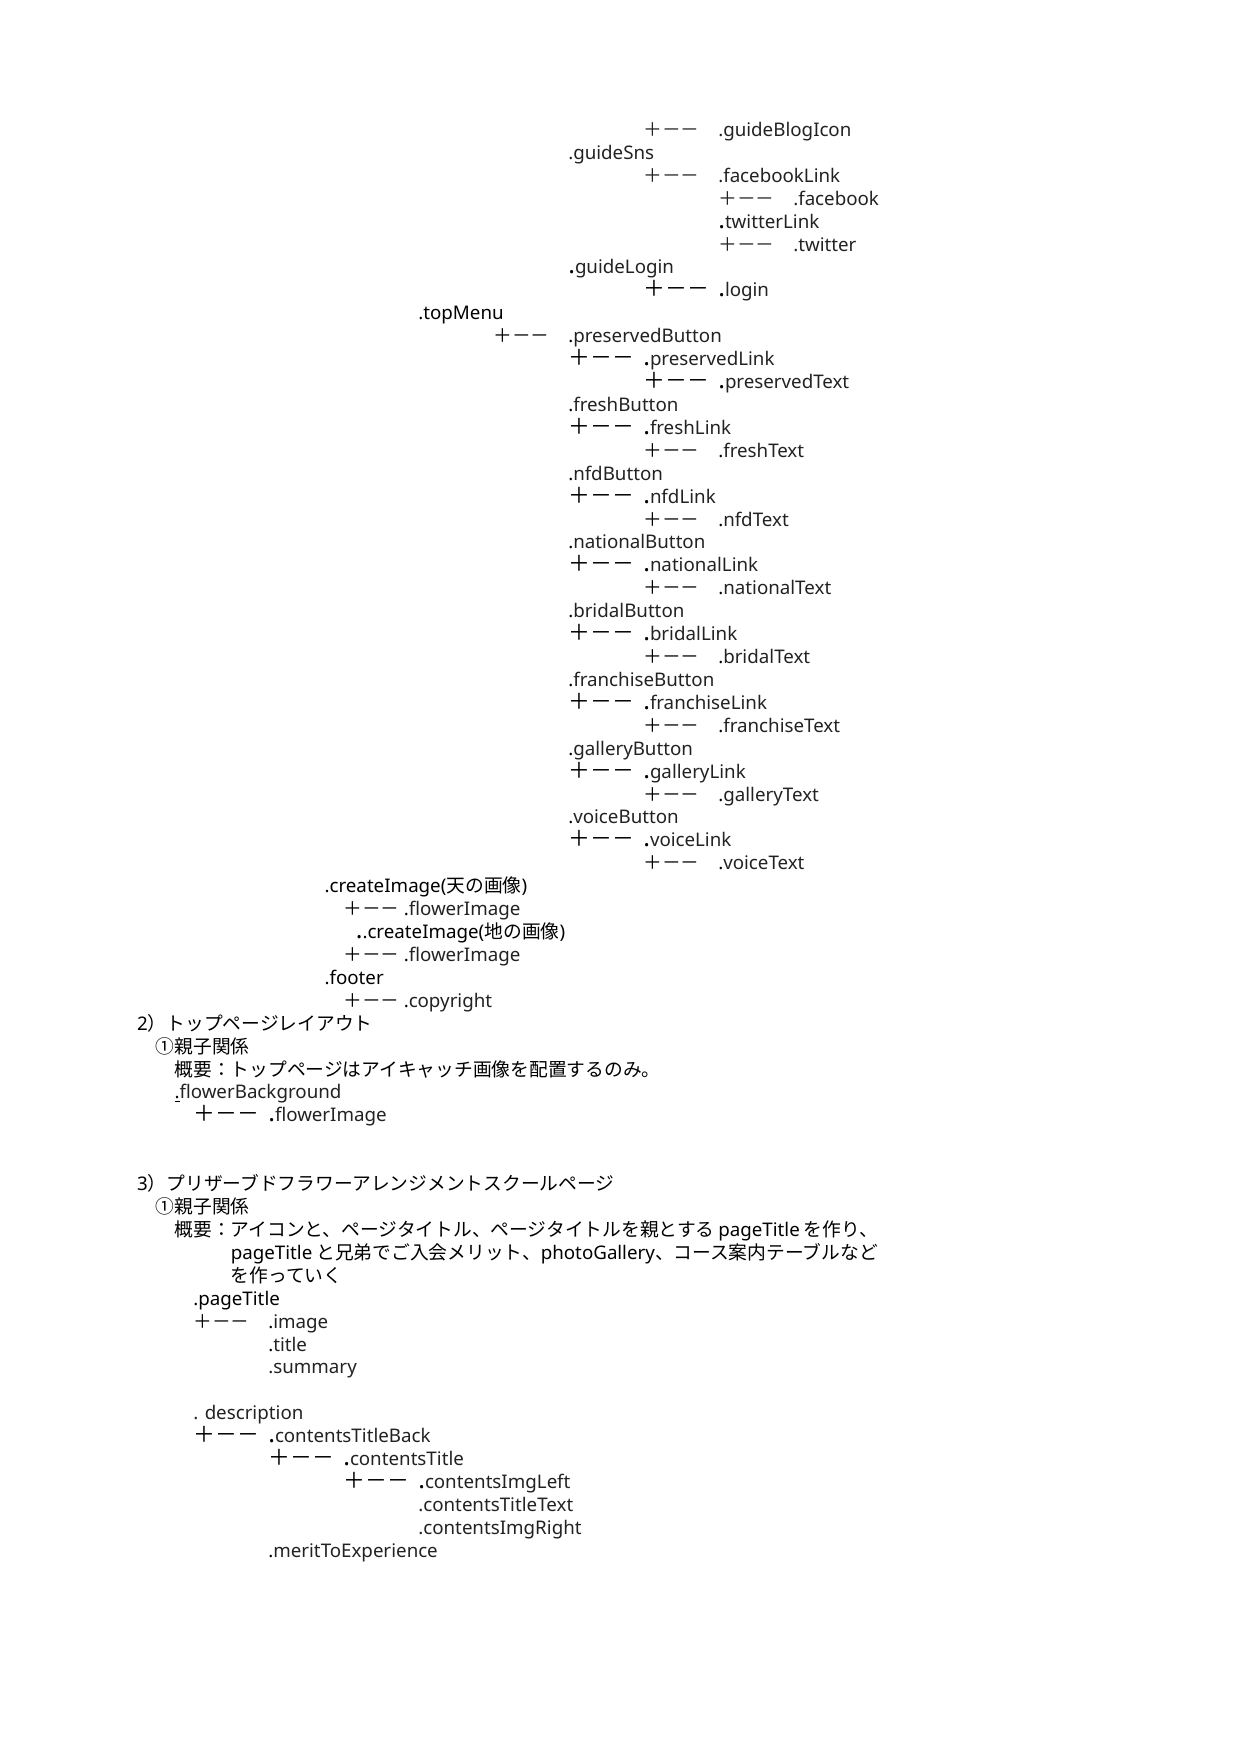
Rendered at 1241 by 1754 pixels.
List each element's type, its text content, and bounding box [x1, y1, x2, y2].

text 概要：アイコンと、ページタイトル、ページタイトルを親とするpageTitleを作り、 [118, 1218, 1122, 1241]
text ＋－－ .flowerImage [118, 1103, 1122, 1126]
text .franchiseButton [118, 668, 1122, 691]
text ＋－－ .contentsTitleBack [118, 1424, 1122, 1447]
text .galleryButton [118, 737, 1122, 760]
text .summary [118, 1356, 1122, 1378]
text ＋－－ .guideBlogIcon [118, 118, 1122, 141]
text .twitterLink [118, 210, 1122, 233]
text ＋－－ .facebookLink [118, 164, 1122, 187]
text ＋－－ .flowerImage [118, 943, 1122, 966]
text ＋－－ .nfdText [118, 508, 1122, 531]
text ＋－－ .franchiseLink [118, 691, 1122, 714]
text ＋－－ .voiceText [118, 851, 1122, 874]
text ＋－－ .franchiseText [118, 714, 1122, 737]
text .contentsTitleText [118, 1493, 1122, 1516]
text ＋－－ .preservedButton [118, 324, 1122, 347]
text ①親子関係 [118, 1195, 1122, 1218]
text ＋－－ .login [118, 278, 1122, 301]
text pageTitleと兄弟でご入会メリット、photoGallery、コース案内テーブルなど [118, 1241, 1122, 1264]
text 概要：トップページはアイキャッチ画像を配置するのみ。 [118, 1058, 1122, 1081]
text ＋－－ .preservedText [118, 370, 1122, 393]
text ＋－－ .facebook [118, 187, 1122, 210]
text ＋－－ .contentsImgLeft [118, 1470, 1122, 1493]
text .pageTitle [118, 1287, 1122, 1310]
text ＋－－ .nationalLink [118, 553, 1122, 576]
text ＋－－ .flowerImage [118, 897, 1122, 920]
text .meritToExperience [118, 1539, 1122, 1562]
text ＋－－ .bridalLink [118, 622, 1122, 645]
text ＋－－ .nfdLink [118, 485, 1122, 508]
text ＋－－ .freshLink [118, 416, 1122, 439]
text を作っていく [118, 1264, 1122, 1287]
text ＋－－ .galleryLink [118, 760, 1122, 783]
text .flowerBackground [118, 1081, 1122, 1103]
text ＋－－ .image [118, 1310, 1122, 1333]
text .topMenu [118, 301, 1122, 324]
text . description [118, 1401, 1122, 1424]
text .title [118, 1333, 1122, 1356]
text .footer [118, 966, 1122, 989]
text ..createImage(地の画像) [118, 920, 1122, 943]
text ＋－－ .freshText [118, 439, 1122, 462]
text ＋－－ .voiceLink [118, 828, 1122, 851]
text .freshButton [118, 393, 1122, 416]
text 3）プリザーブドフラワーアレンジメントスクールページ [118, 1172, 1122, 1195]
text .createImage(天の画像) [118, 874, 1122, 897]
text ＋－－ .twitter [118, 233, 1122, 256]
text ＋－－ .preservedLink [118, 347, 1122, 370]
text .contentsImgRight [118, 1516, 1122, 1539]
text .voiceButton [118, 806, 1122, 828]
text .guideSns [118, 141, 1122, 164]
text .bridalButton [118, 599, 1122, 622]
text ＋－－ .bridalText [118, 645, 1122, 668]
text ＋－－ .copyright [118, 989, 1122, 1012]
text ＋－－ .galleryText [118, 783, 1122, 806]
text .nationalButton [118, 531, 1122, 553]
text 2）トップページレイアウト [118, 1012, 1122, 1035]
text ①親子関係 [118, 1035, 1122, 1058]
text .guideLogin [118, 256, 1122, 278]
text ＋－－ .contentsTitle [118, 1447, 1122, 1470]
text .nfdButton [118, 462, 1122, 485]
text ＋－－ .nationalText [118, 576, 1122, 599]
